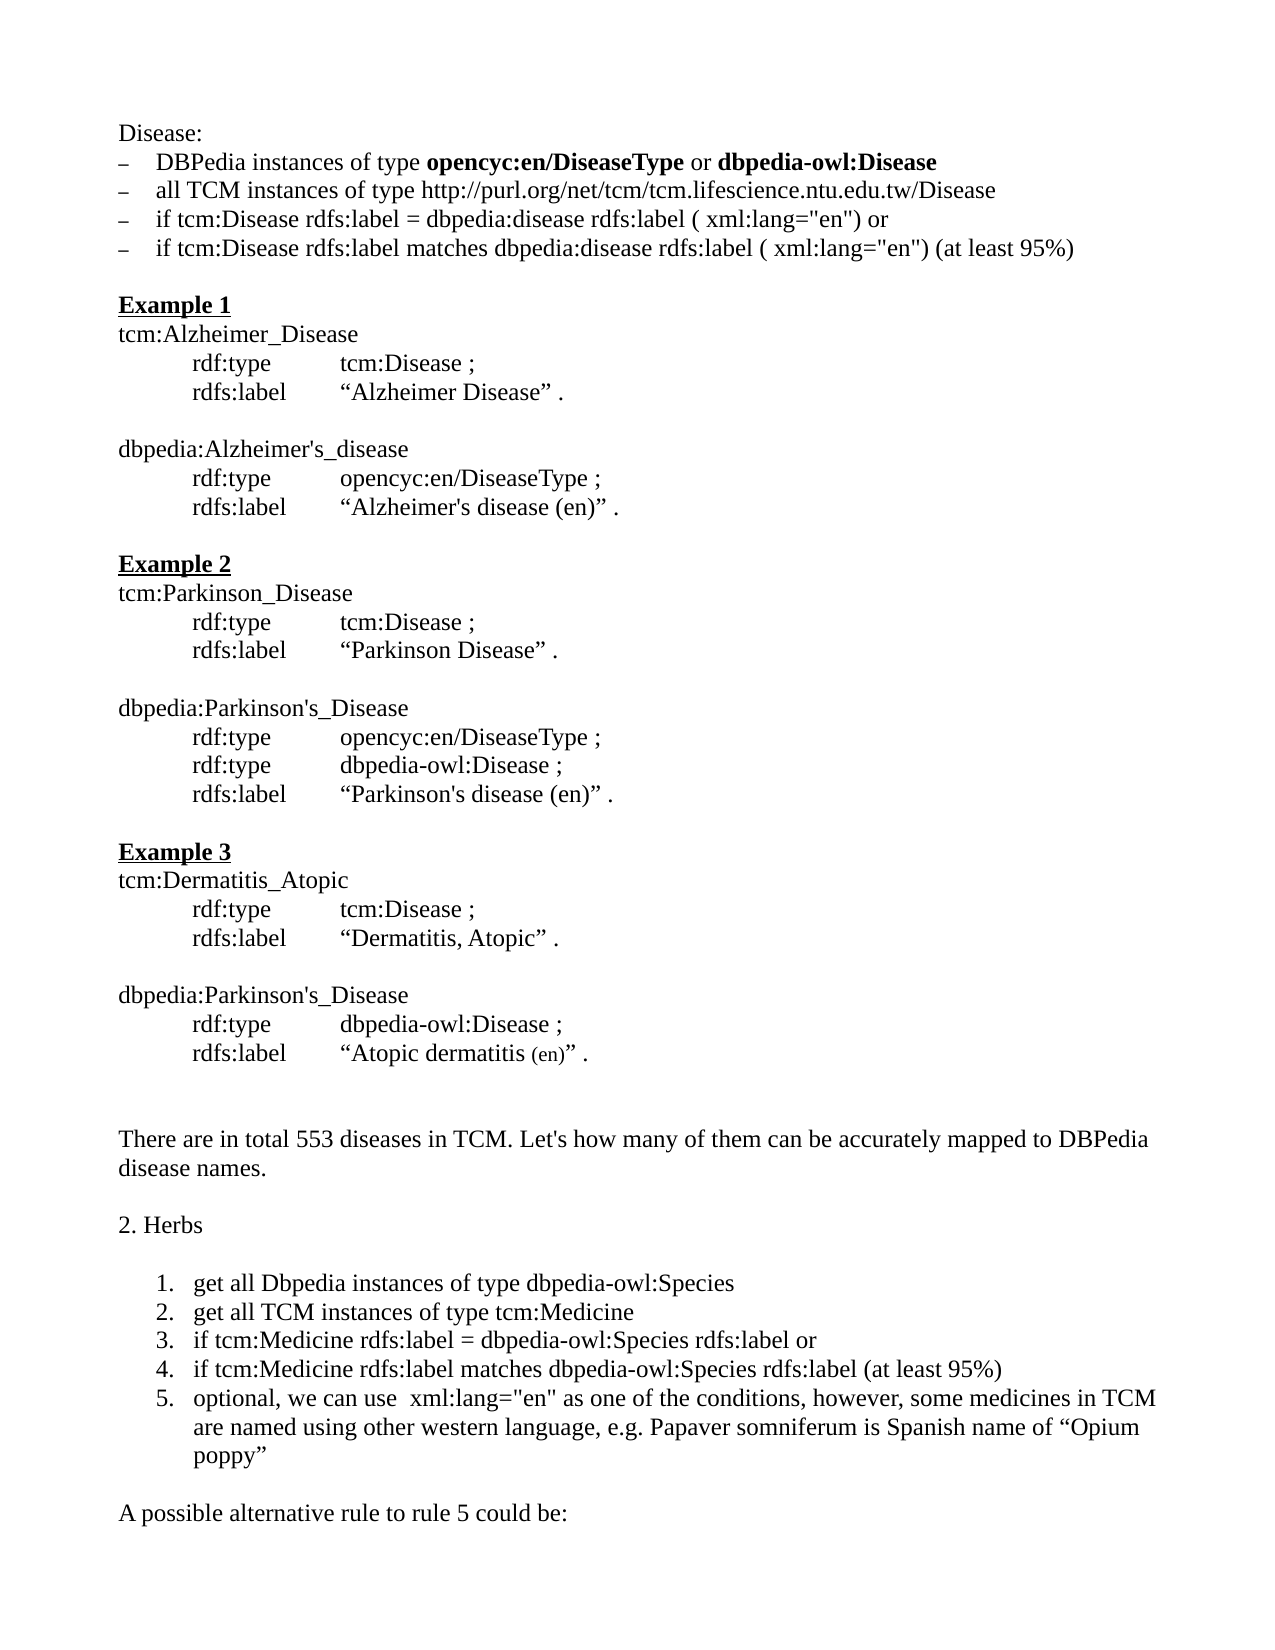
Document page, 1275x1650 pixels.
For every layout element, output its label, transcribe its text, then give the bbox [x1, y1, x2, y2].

list if tcm:Medicine rdfs:label matches dbpedia-owl:Species rdfs:label (at least 95%) [156, 1354, 1157, 1383]
text rdfs:label “Dermatitis, Atopic” . [118, 923, 1157, 952]
text tcm:Parkinson_Disease [118, 578, 1157, 607]
list if tcm:Disease rdfs:label matches dbpedia:disease rdfs:label ( xml:lang="en") (at least 95%) [118, 233, 1157, 262]
text rdf:type tcm:Disease ; [118, 894, 1157, 923]
list DBPedia instances of type opencyc:en/DiseaseType or dbpedia-owl:Disease [118, 147, 1157, 176]
text Example 3 [118, 837, 1157, 866]
text rdfs:label “Parkinson Disease” . [118, 636, 1157, 664]
text dbpedia:Parkinson's_Disease [118, 693, 1157, 722]
text rdfs:label “Atopic dermatitis (en)” . [118, 1038, 1157, 1067]
text rdfs:label “Alzheimer's disease (en)” . [118, 492, 1157, 521]
text rdfs:label “Parkinson's disease (en)” . [118, 779, 1157, 808]
text Example 2 [118, 549, 1157, 578]
text tcm:Alzheimer_Disease [118, 319, 1157, 348]
text rdfs:label “Alzheimer Disease” . [118, 377, 1157, 406]
text rdf:type opencyc:en/DiseaseType ; [118, 463, 1157, 492]
text A possible alternative rule to rule 5 could be: [118, 1498, 1157, 1527]
text rdf:type tcm:Disease ; [118, 607, 1157, 636]
text rdf:type dbpedia-owl:Disease ; [118, 1009, 1157, 1038]
text rdf:type tcm:Disease ; [118, 348, 1157, 377]
text 2. Herbs [118, 1211, 1157, 1239]
list all TCM instances of type http://purl.org/net/tcm/tcm.lifescience.ntu.edu.tw/Disease [118, 176, 1157, 204]
text There are in total 553 diseases in TCM. Let's how many of them can be accurately mapped to DBPedia disease names. [118, 1124, 1157, 1182]
text rdf:type dbpedia-owl:Disease ; [118, 751, 1157, 779]
list get all Dbpedia instances of type dbpedia-owl:Species [156, 1268, 1157, 1297]
list if tcm:Disease rdfs:label = dbpedia:disease rdfs:label ( xml:lang="en") or [118, 204, 1157, 233]
text Example 1 [118, 291, 1157, 319]
text rdf:type opencyc:en/DiseaseType ; [118, 722, 1157, 751]
list optional, we can use xml:lang="en" as one of the conditions, however, some medicines in TCM are named using other western language, e.g. Papaver somniferum is Spanish name of “Opium poppy” [156, 1383, 1157, 1469]
text Disease: [118, 118, 1157, 147]
text dbpedia:Parkinson's_Disease [118, 981, 1157, 1009]
list if tcm:Medicine rdfs:label = dbpedia-owl:Species rdfs:label or [156, 1326, 1157, 1354]
text dbpedia:Alzheimer's_disease [118, 434, 1157, 463]
list get all TCM instances of type tcm:Medicine [156, 1297, 1157, 1326]
text tcm:Dermatitis_Atopic [118, 866, 1157, 894]
